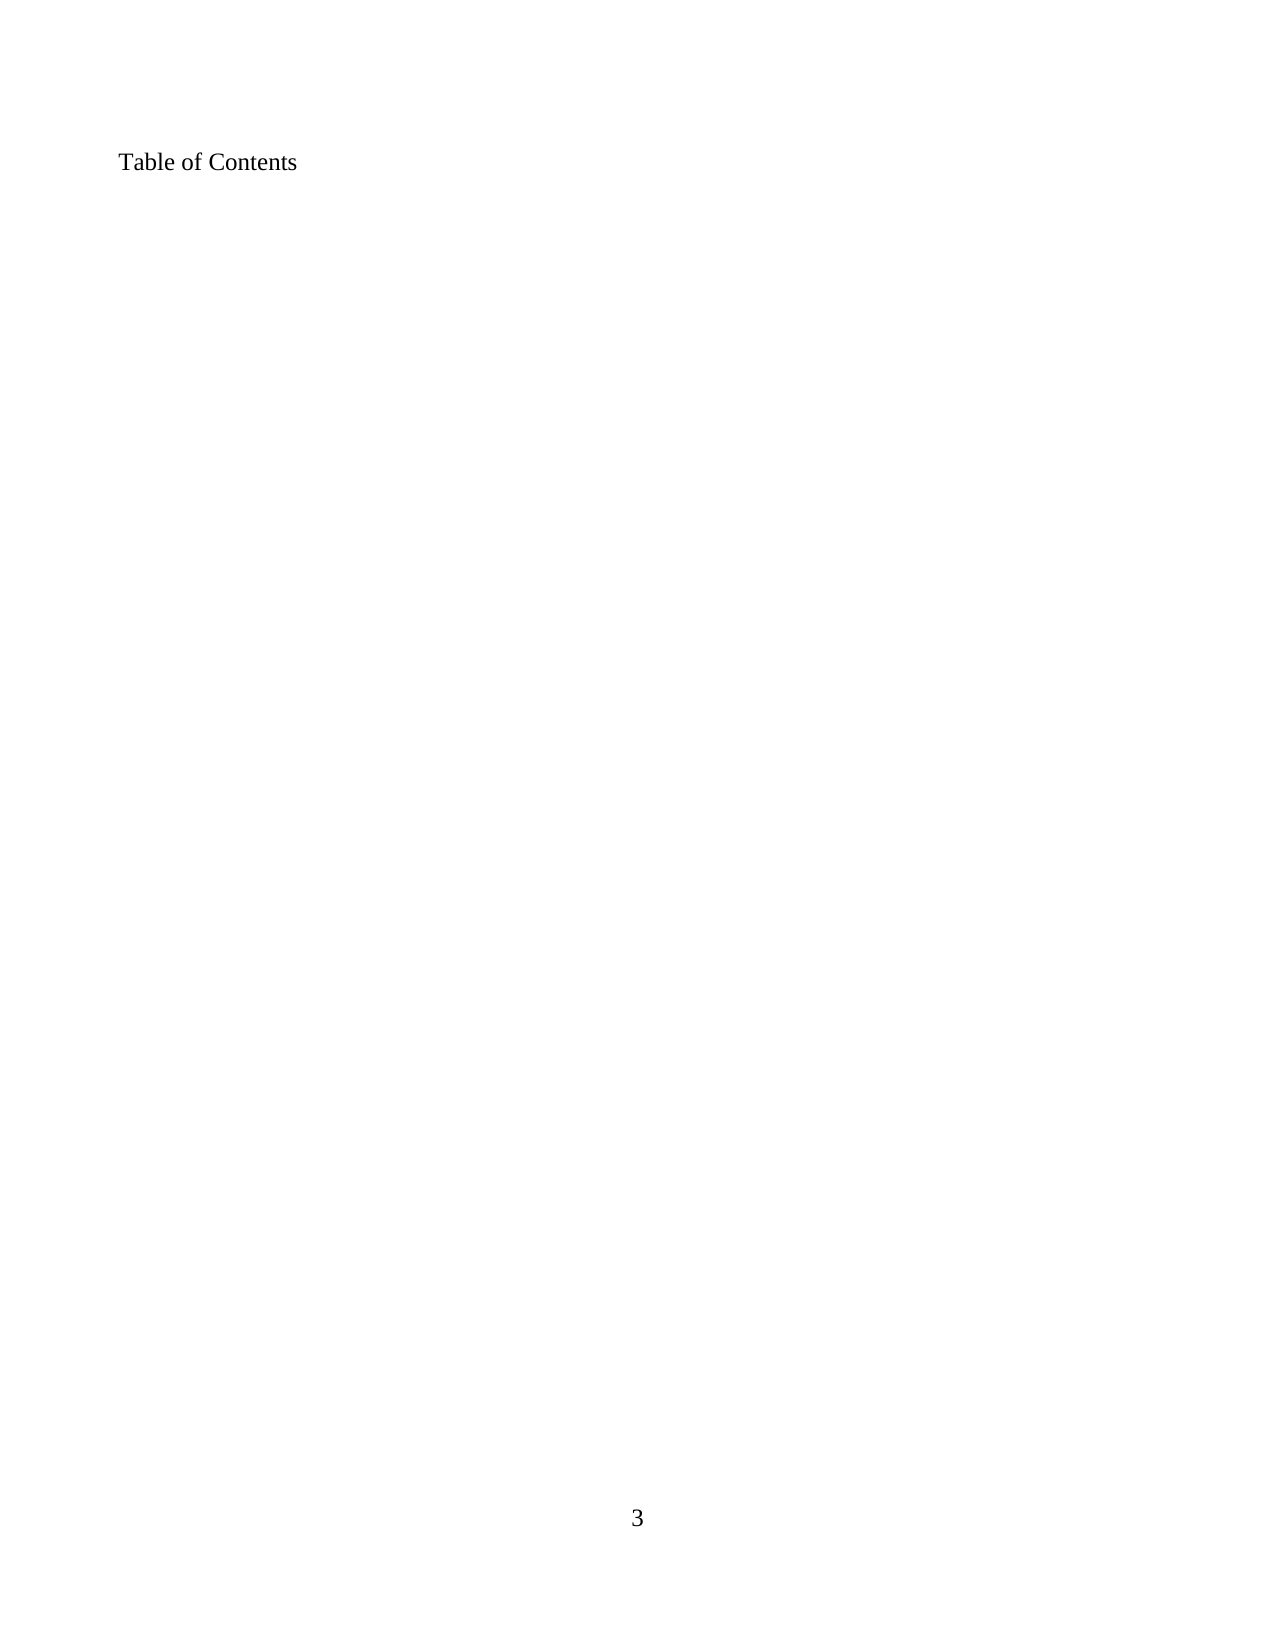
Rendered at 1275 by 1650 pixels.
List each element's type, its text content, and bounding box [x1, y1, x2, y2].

text Table of Contents [118, 147, 1157, 176]
